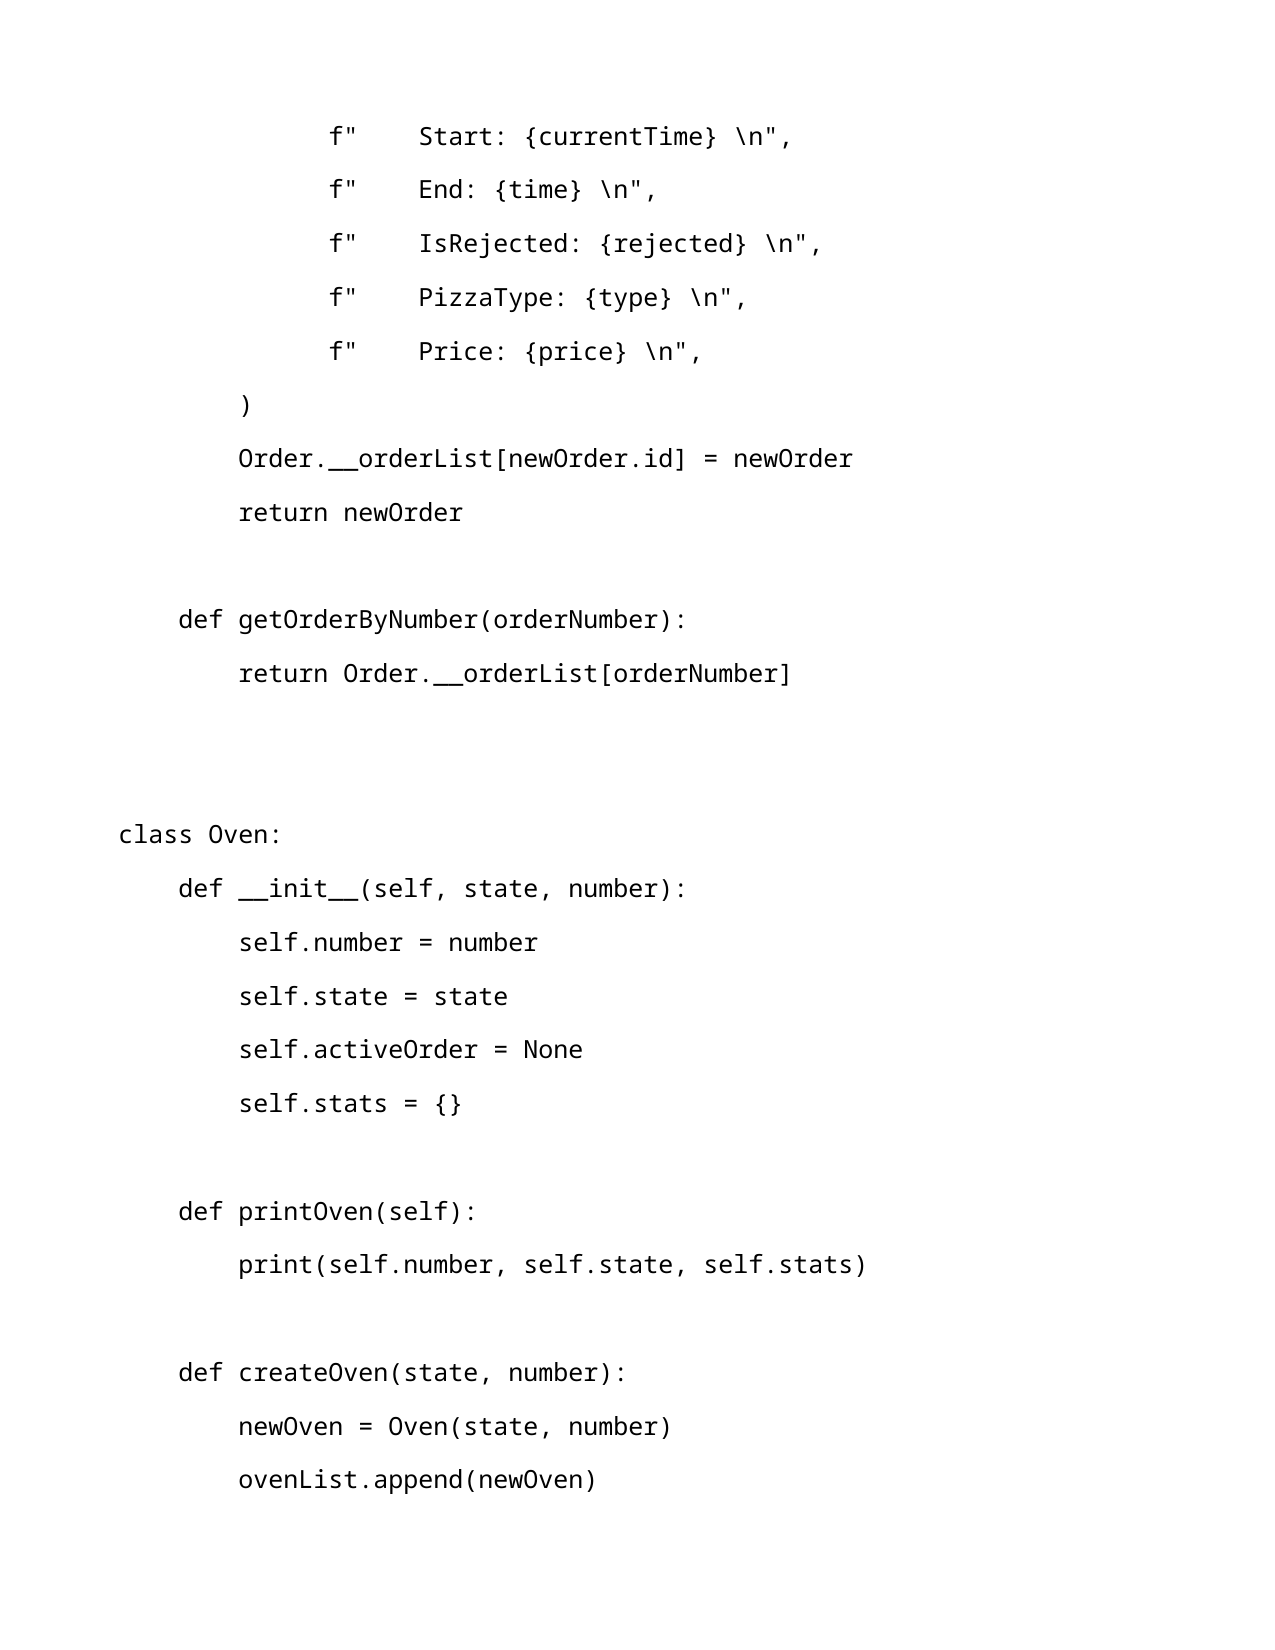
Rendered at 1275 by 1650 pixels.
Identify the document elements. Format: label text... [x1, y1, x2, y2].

text self.state = state [118, 978, 1157, 1012]
text def createOven(state, number): [118, 1354, 1157, 1388]
text def printOven(self): [118, 1193, 1157, 1227]
text def getOrderByNumber(orderNumber): [118, 602, 1157, 636]
text self.number = number [118, 924, 1157, 958]
text ovenList.append(newOven) [118, 1462, 1157, 1496]
text f" End: {time} \n", [118, 172, 1157, 206]
text f" Price: {price} \n", [118, 333, 1157, 367]
text Order.__orderList[newOrder.id] = newOrder [118, 441, 1157, 475]
text f" Start: {currentTime} \n", [118, 118, 1157, 152]
text f" PizzaType: {type} \n", [118, 279, 1157, 313]
text self.stats = {} [118, 1086, 1157, 1120]
text print(self.number, self.state, self.stats) [118, 1247, 1157, 1281]
text newOven = Oven(state, number) [118, 1408, 1157, 1442]
text ) [118, 387, 1157, 421]
text f" IsRejected: {rejected} \n", [118, 226, 1157, 260]
text return Order.__orderList[orderNumber] [118, 656, 1157, 690]
text return newOrder [118, 494, 1157, 528]
text class Oven: [118, 817, 1157, 851]
text self.activeOrder = None [118, 1032, 1157, 1066]
text def __init__(self, state, number): [118, 871, 1157, 905]
